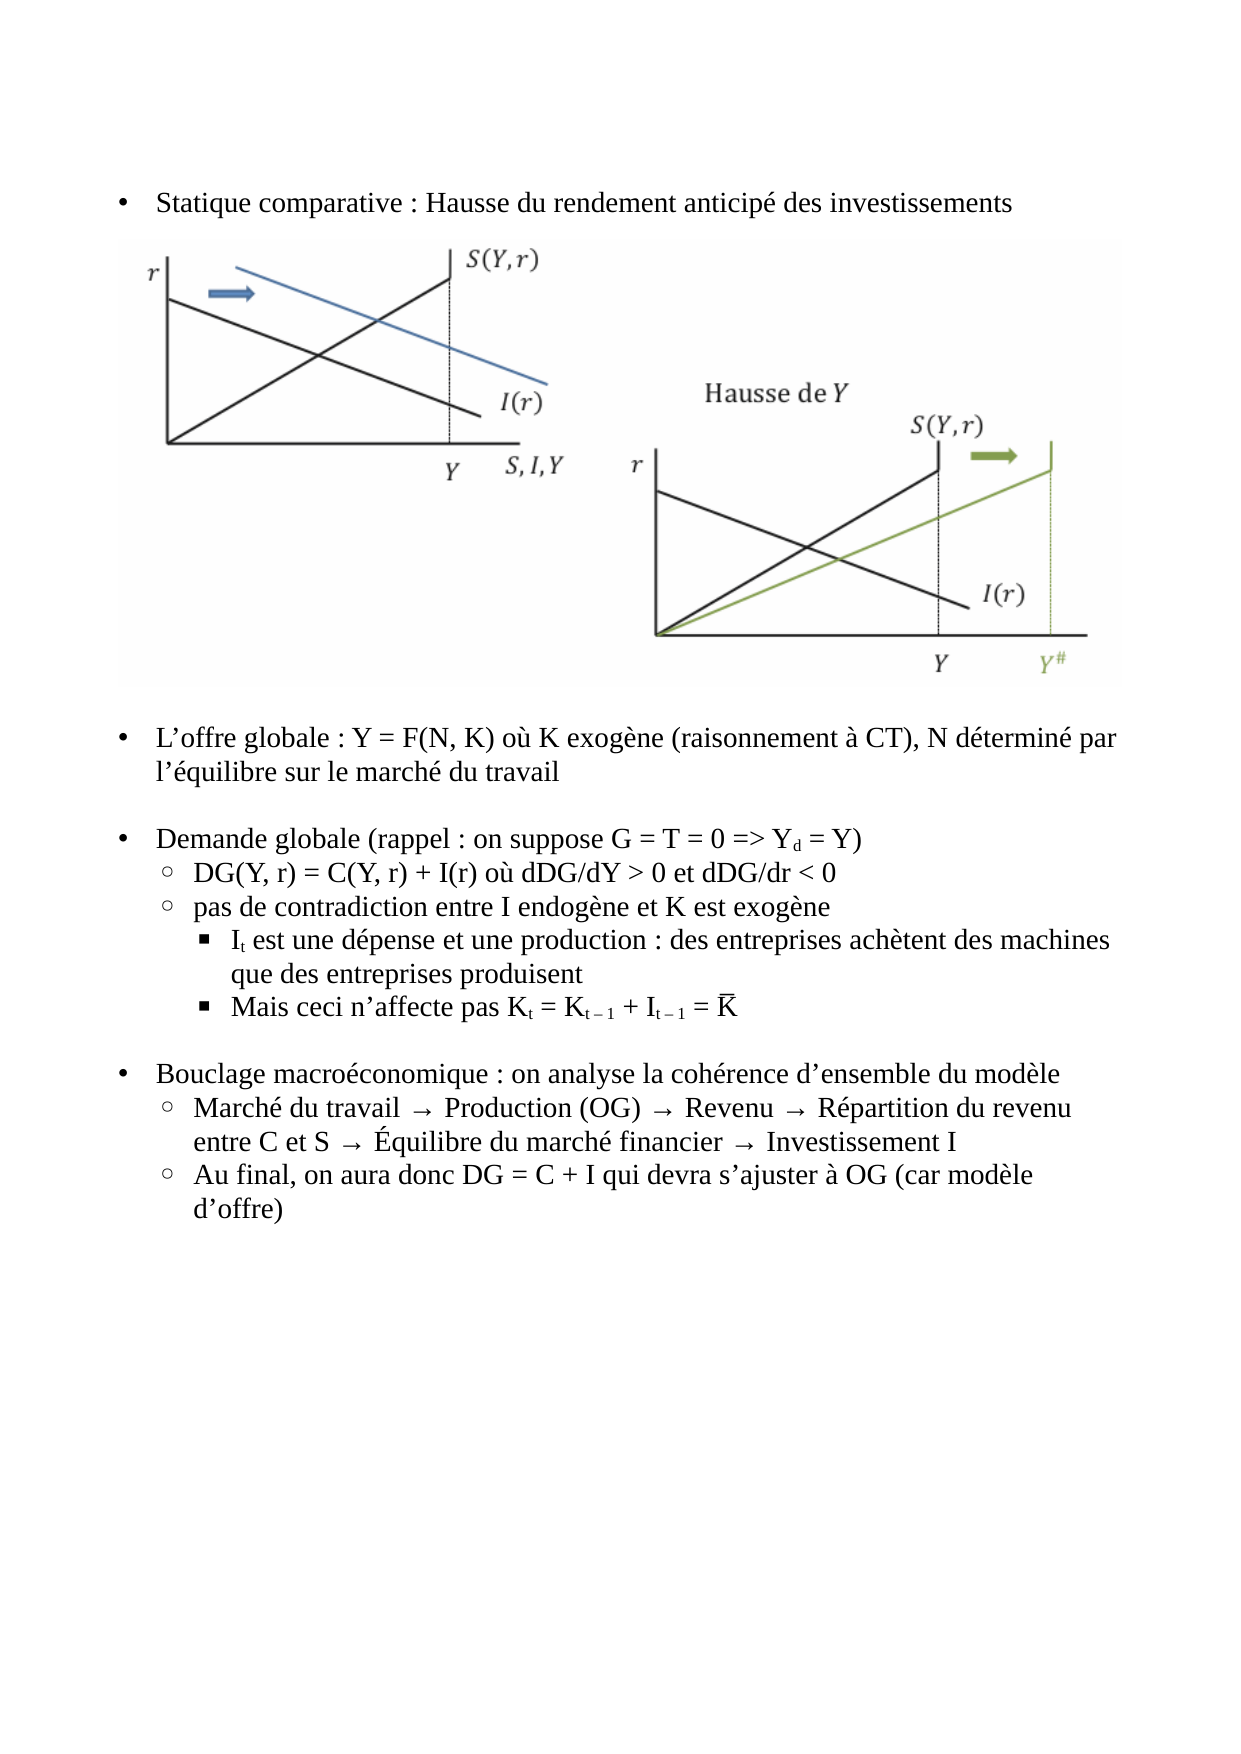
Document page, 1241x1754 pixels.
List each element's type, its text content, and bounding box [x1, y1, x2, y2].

picture [118, 239, 1123, 687]
list Demande globale (rappel : on suppose G = T = 0 => Yd = Y) [118, 821, 1122, 855]
list Mais ceci n’affecte pas Kt = Kt – 1 + It – 1 = K̅ [193, 989, 1122, 1023]
list Bouclage macroéconomique : on analyse la cohérence d’ensemble du modèle [118, 1057, 1122, 1090]
list It est une dépense et une production : des entreprises achètent des machines que des entreprises produisent [193, 922, 1122, 989]
list L’offre globale : Y = F(N, K) où K exogène (raisonnement à CT), N déterminé par l’équilibre sur le marché du travail [118, 721, 1122, 788]
list pas de contradiction entre I endogène et K est exogène [156, 889, 1122, 922]
list Marché du travail → Production (OG) → Revenu → Répartition du revenu entre C et S → Équilibre du marché financier → Investissement I [156, 1090, 1122, 1157]
list Au final, on aura donc DG = C + I qui devra s’ajuster à OG (car modèle d’offre) [156, 1157, 1122, 1225]
list DG(Y, r) = C(Y, r) + I(r) où dDG/dY > 0 et dDG/dr < 0 [156, 855, 1122, 889]
list Statique comparative : Hausse du rendement anticipé des investissements [118, 185, 1122, 219]
